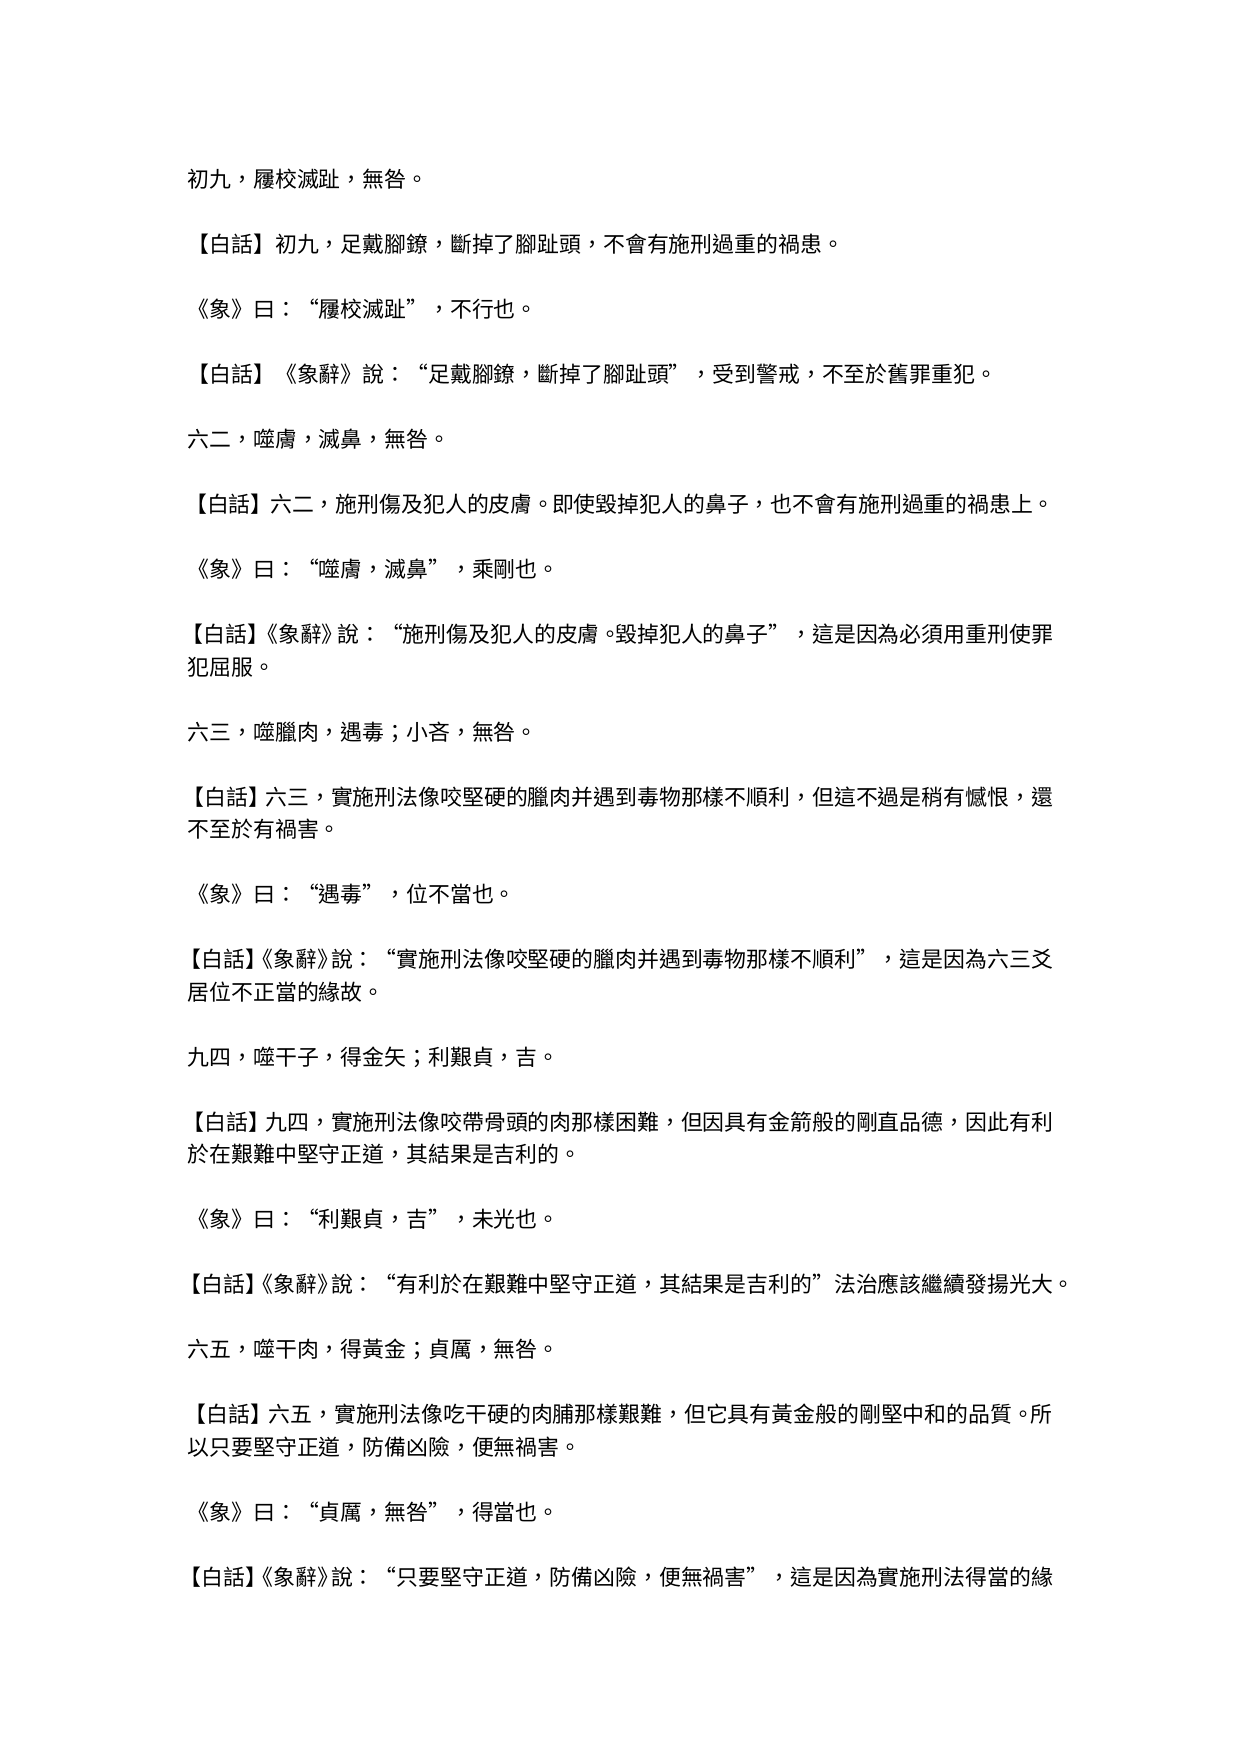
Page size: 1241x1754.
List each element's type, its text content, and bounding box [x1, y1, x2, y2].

text 《象》曰：“屨校滅趾”，不行也。 [187, 292, 1053, 324]
text 【白話】《象辭》說：“只要堅守正道，防備凶險，便無禍害”，這是因為實施刑法得當的緣故。 [187, 1559, 1053, 1592]
text 六三，噬臘肉，遇毒；小吝，無咎。 [187, 714, 1053, 747]
text 【白話】六五，實施刑法像吃干硬的肉脯那樣艱難，但它具有黃金般的剛堅中和的品質。所以只要堅守正道，防備凶險，便無禍害。 [187, 1397, 1053, 1462]
text 《象》曰：“利艱貞，吉”，未光也。 [187, 1202, 1053, 1234]
text 六二，噬膚，滅鼻，無咎。 [187, 422, 1053, 454]
text 九四，噬干子，得金矢；利艱貞，吉。 [187, 1039, 1053, 1072]
text 六五，噬干肉，得黃金；貞厲，無咎。 [187, 1332, 1053, 1364]
text 【白話】九四，實施刑法像咬帶骨頭的肉那樣困難，但因具有金箭般的剛直品德，因此有利於在艱難中堅守正道，其結果是吉利的。 [187, 1104, 1053, 1169]
text 【白話】《象辭》說：“施刑傷及犯人的皮膚。毀掉犯人的鼻子”，這是因為必須用重刑使罪犯屈服。 [187, 617, 1053, 682]
text 初九，屨校滅趾，無咎。 [187, 162, 1053, 194]
text 【白話】《象辭》說：“有利於在艱難中堅守正道，其結果是吉利的”法治應該繼續發揚光大。 [187, 1267, 1053, 1299]
text 【白話】初九，足戴腳鐐，斷掉了腳趾頭，不會有施刑過重的禍患。 [187, 227, 1053, 259]
text 《象》曰：“遇毒”，位不當也。 [187, 877, 1053, 909]
text 【白話】六二，施刑傷及犯人的皮膚。即使毀掉犯人的鼻子，也不會有施刑過重的禍患上。 [187, 487, 1053, 519]
text 【白話】《象辭》說：“足戴腳鐐，斷掉了腳趾頭”，受到警戒，不至於舊罪重犯。 [187, 357, 1053, 389]
text 【白話】《象辭》說：“實施刑法像咬堅硬的臘肉并遇到毒物那樣不順利”，這是因為六三爻居位不正當的緣故。 [187, 942, 1053, 1007]
text 《象》曰：“噬膚，滅鼻”，乘剛也。 [187, 552, 1053, 584]
text 《象》曰：“貞厲，無咎”，得當也。 [187, 1494, 1053, 1527]
text 【白話】六三，實施刑法像咬堅硬的臘肉并遇到毒物那樣不順利，但這不過是稍有憾恨，還不至於有禍害。 [187, 779, 1053, 844]
